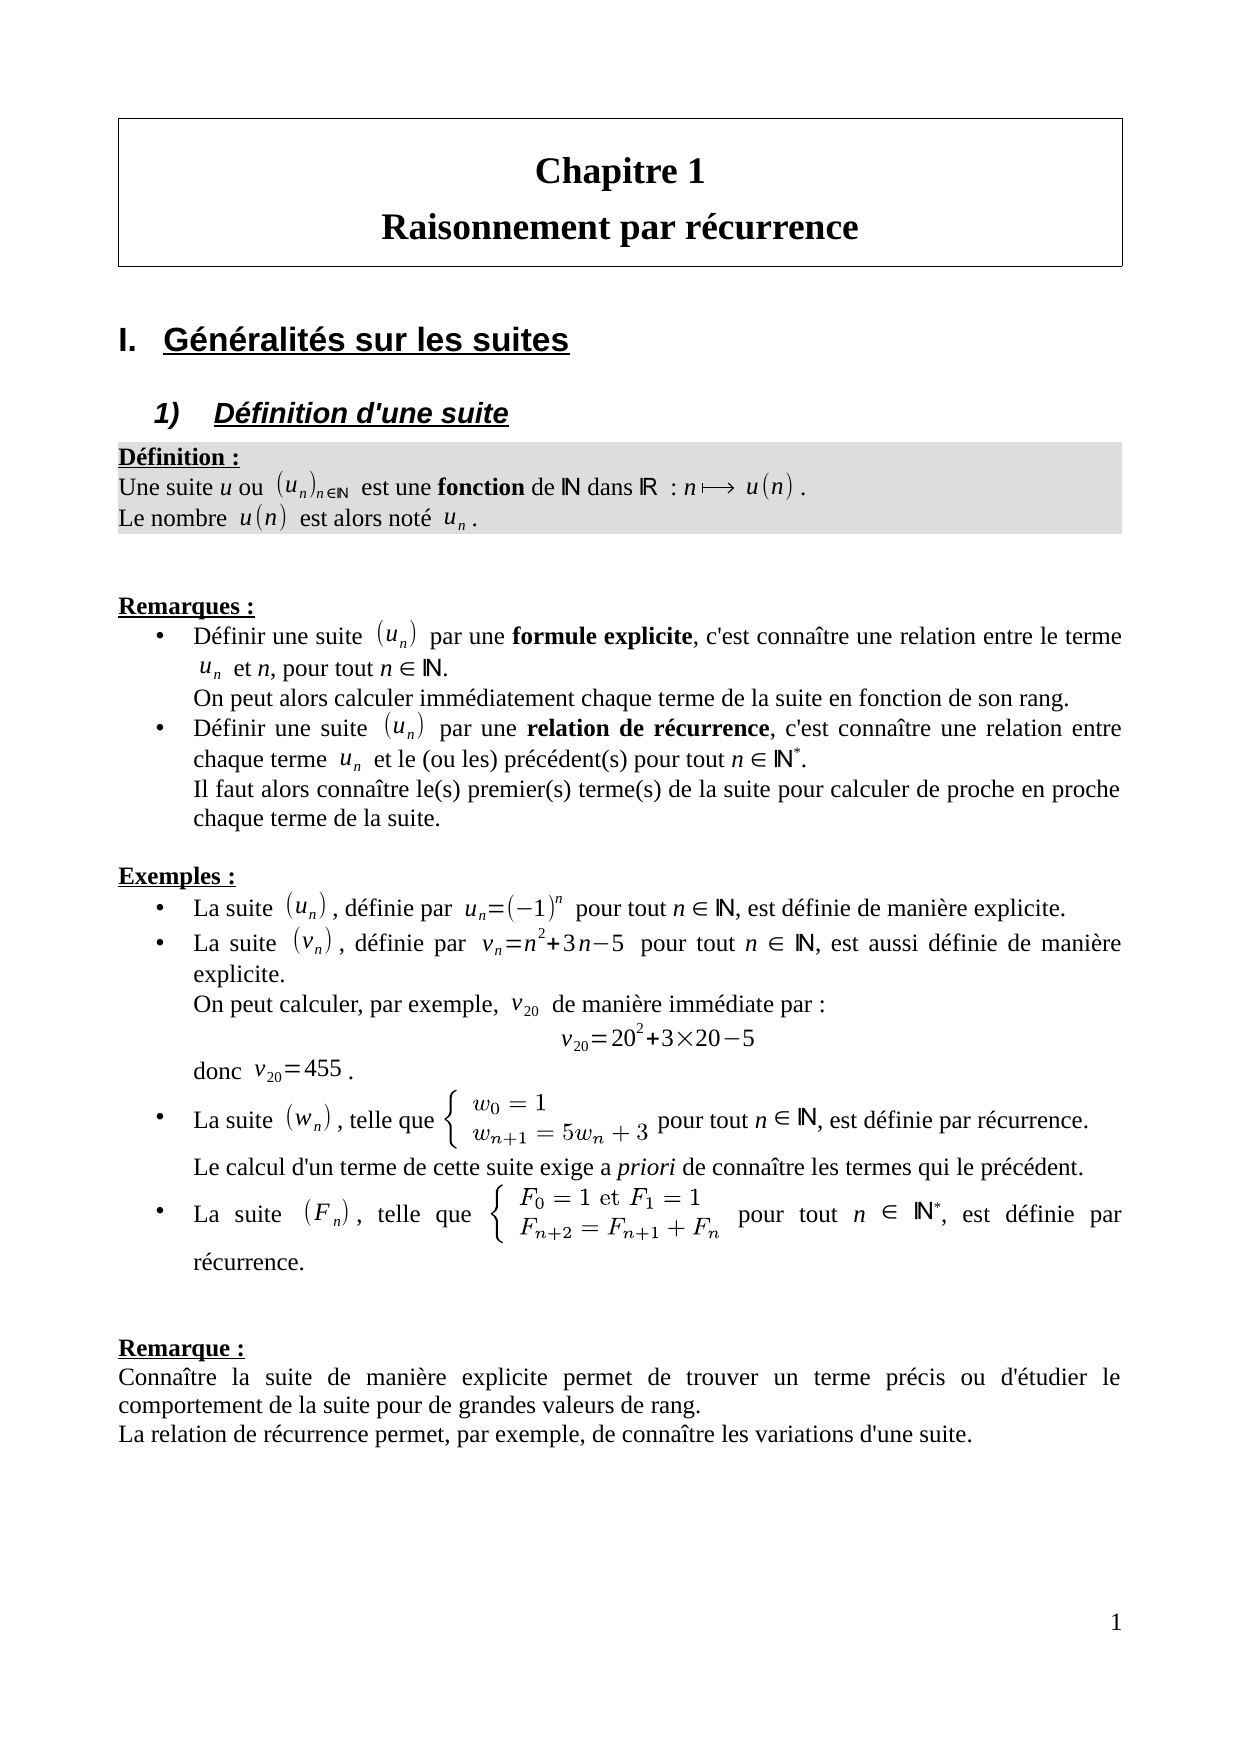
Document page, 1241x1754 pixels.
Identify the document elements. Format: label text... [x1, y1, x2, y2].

list La suite , définie par pour tout n ∈ ℕ, est définie de manière explicite. [156, 889, 1122, 924]
list On peut alors calculer immédiatement chaque terme de la suite en fonction de son rang. [156, 683, 1122, 712]
subtitle Généralités sur les suites [118, 320, 1122, 358]
text La relation de récurrence permet, par exemple, de connaître les variations d'une suite. [118, 1419, 1122, 1448]
list La suite , telle que pour tout n ∈ ℕ*, est définie par récurrence. [156, 1181, 1122, 1276]
text Connaître la suite de manière explicite permet de trouver un terme précis ou d'étudier le comportement de la suite pour de grandes valeurs de rang. [118, 1362, 1122, 1419]
text Remarques : [118, 591, 1122, 620]
list La suite , définie par pour tout n ∈ ℕ, est aussi définie de manière explicite. [156, 924, 1122, 988]
list Définir une suite par une formule explicite, c'est connaître une relation entre le terme et n, pour tout n ∈ ℕ. [156, 620, 1122, 683]
table_header Chapitre 1 Raisonnement par récurrence [119, 119, 1122, 266]
text Remarque : [118, 1333, 1122, 1362]
text Définition : [118, 442, 1122, 471]
list On peut calculer, par exemple, de manière immédiate par : [156, 988, 1122, 1020]
list donc . [156, 1055, 1122, 1086]
subtitle Définition d'une suite [153, 396, 1122, 429]
list Il faut alors connaître le(s) premier(s) terme(s) de la suite pour calculer de proche en proche chaque terme de la suite. [156, 774, 1122, 832]
text Le nombre est alors noté . [118, 502, 1122, 534]
list Le calcul d'un terme de cette suite exige a priori de connaître les termes qui le précédent. [156, 1152, 1122, 1181]
text Exemples : [118, 861, 1122, 889]
text Une suite u ou est une fonction de ℕ dans ℝ : n . [118, 471, 1122, 502]
list Définir une suite par une relation de récurrence, c'est connaître une relation entre chaque terme et le (ou les) précédent(s) pour tout n ∈ ℕ*. [156, 712, 1122, 774]
list La suite , telle que pour tout n ∈ ℕ, est définie par récurrence. [156, 1086, 1122, 1152]
